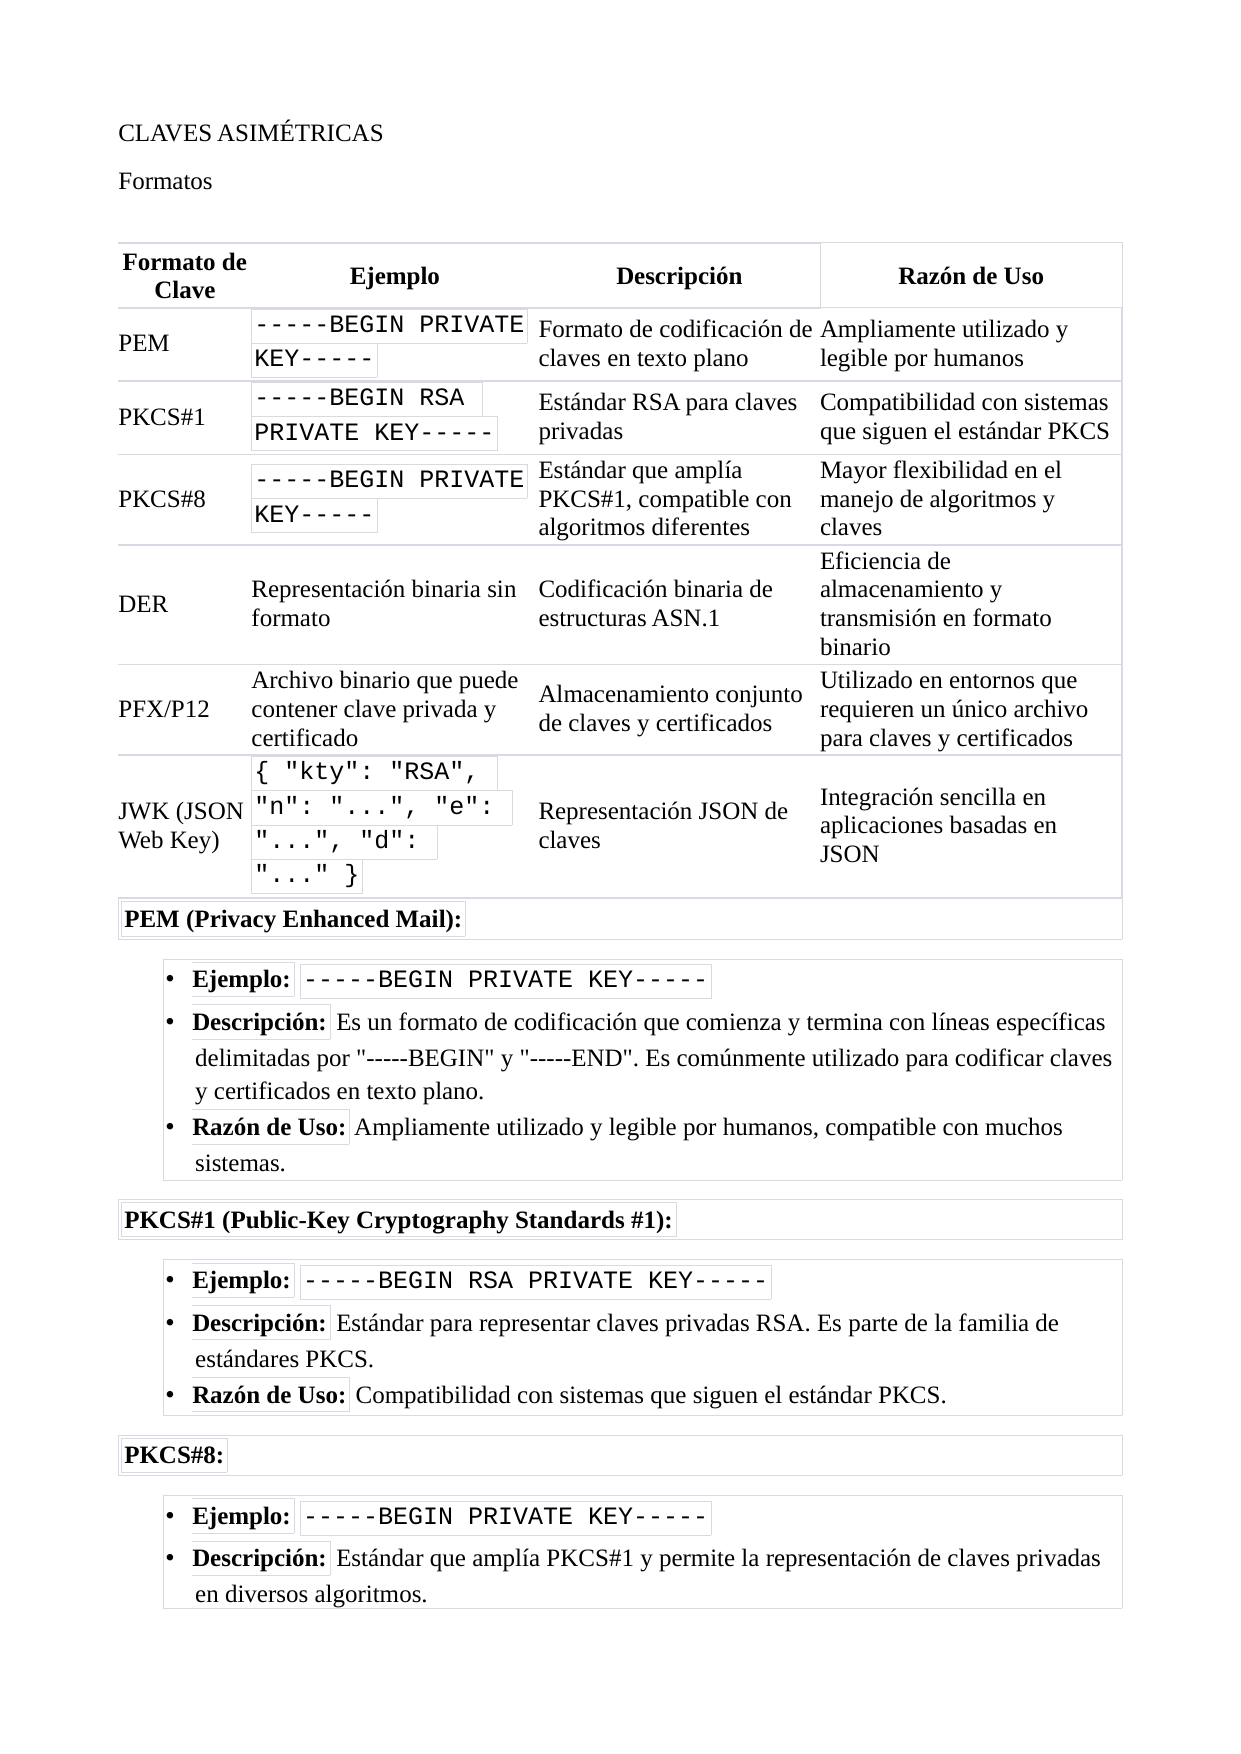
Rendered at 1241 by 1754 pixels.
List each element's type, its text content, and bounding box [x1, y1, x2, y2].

table_cell Representación JSON de claves [538, 756, 820, 896]
list Descripción: Estándar para representar claves privadas RSA. Es parte de la familia de estándares PKCS. [164, 1302, 1122, 1373]
table_cell Almacenamiento conjunto de claves y certificados [538, 665, 820, 754]
list Descripción: Es un formato de codificación que comienza y termina con líneas específicas delimitadas por "-----BEGIN" y "-----END". Es comúnmente utilizado para codificar claves y certificados en texto plano. [164, 1001, 1122, 1105]
table_header Descripción [538, 244, 820, 307]
list Ejemplo: -----BEGIN PRIVATE KEY----- [164, 960, 1122, 998]
table_cell Mayor flexibilidad en el manejo de algoritmos y claves [820, 455, 1121, 544]
list Descripción: Estándar que amplía PKCS#1 y permite la representación de claves privadas en diversos algoritmos. [164, 1537, 1122, 1608]
text CLAVES ASIMÉTRICAS [118, 118, 1122, 147]
table_cell PKCS#8 [118, 455, 251, 544]
table_header Razón de Uso [821, 243, 1122, 307]
table_cell Ampliamente utilizado y legible por humanos [820, 308, 1121, 380]
table_cell PKCS#1 [118, 382, 251, 453]
table_cell Formato de codificación de claves en texto plano [538, 309, 820, 380]
table_cell Eficiencia de almacenamiento y transmisión en formato binario [820, 546, 1121, 664]
table_cell Integración sencilla en aplicaciones basadas en JSON [820, 756, 1121, 896]
text Formatos [118, 166, 1122, 194]
text PEM (Privacy Enhanced Mail): [119, 899, 1122, 939]
table_cell { "kty": "RSA", "n": "...", "e": "...", "d": "..." } [251, 756, 538, 896]
table_header Ejemplo [251, 244, 538, 307]
list Ejemplo: -----BEGIN PRIVATE KEY----- [164, 1496, 1122, 1535]
table_cell Compatibilidad con sistemas que siguen el estándar PKCS [820, 382, 1121, 453]
list Razón de Uso: Compatibilidad con sistemas que siguen el estándar PKCS. [164, 1374, 1122, 1415]
list Razón de Uso: Ampliamente utilizado y legible por humanos, compatible con muchos sistemas. [164, 1106, 1122, 1180]
table_cell Codificación binaria de estructuras ASN.1 [538, 546, 820, 664]
table_cell JWK (JSON Web Key) [118, 756, 251, 896]
table_cell -----BEGIN PRIVATE KEY----- [251, 309, 538, 380]
table_cell PFX/P12 [118, 665, 251, 754]
table_cell -----BEGIN PRIVATE KEY----- [251, 455, 538, 544]
table_cell Utilizado en entornos que requieren un único archivo para claves y certificados [820, 665, 1121, 754]
table_cell PEM [118, 309, 251, 380]
table_cell -----BEGIN RSA PRIVATE KEY----- [251, 382, 538, 453]
table_cell DER [118, 546, 251, 664]
table_cell Representación binaria sin formato [251, 546, 538, 664]
table_header Formato de Clave [118, 244, 251, 307]
text PKCS#1 (Public-Key Cryptography Standards #1): [119, 1200, 1122, 1239]
table_cell Estándar RSA para claves privadas [538, 382, 820, 453]
text PKCS#8: [119, 1436, 1122, 1475]
list Ejemplo: -----BEGIN RSA PRIVATE KEY----- [164, 1260, 1122, 1299]
table_cell Archivo binario que puede contener clave privada y certificado [251, 665, 538, 754]
table_cell Estándar que amplía PKCS#1, compatible con algoritmos diferentes [538, 455, 820, 544]
